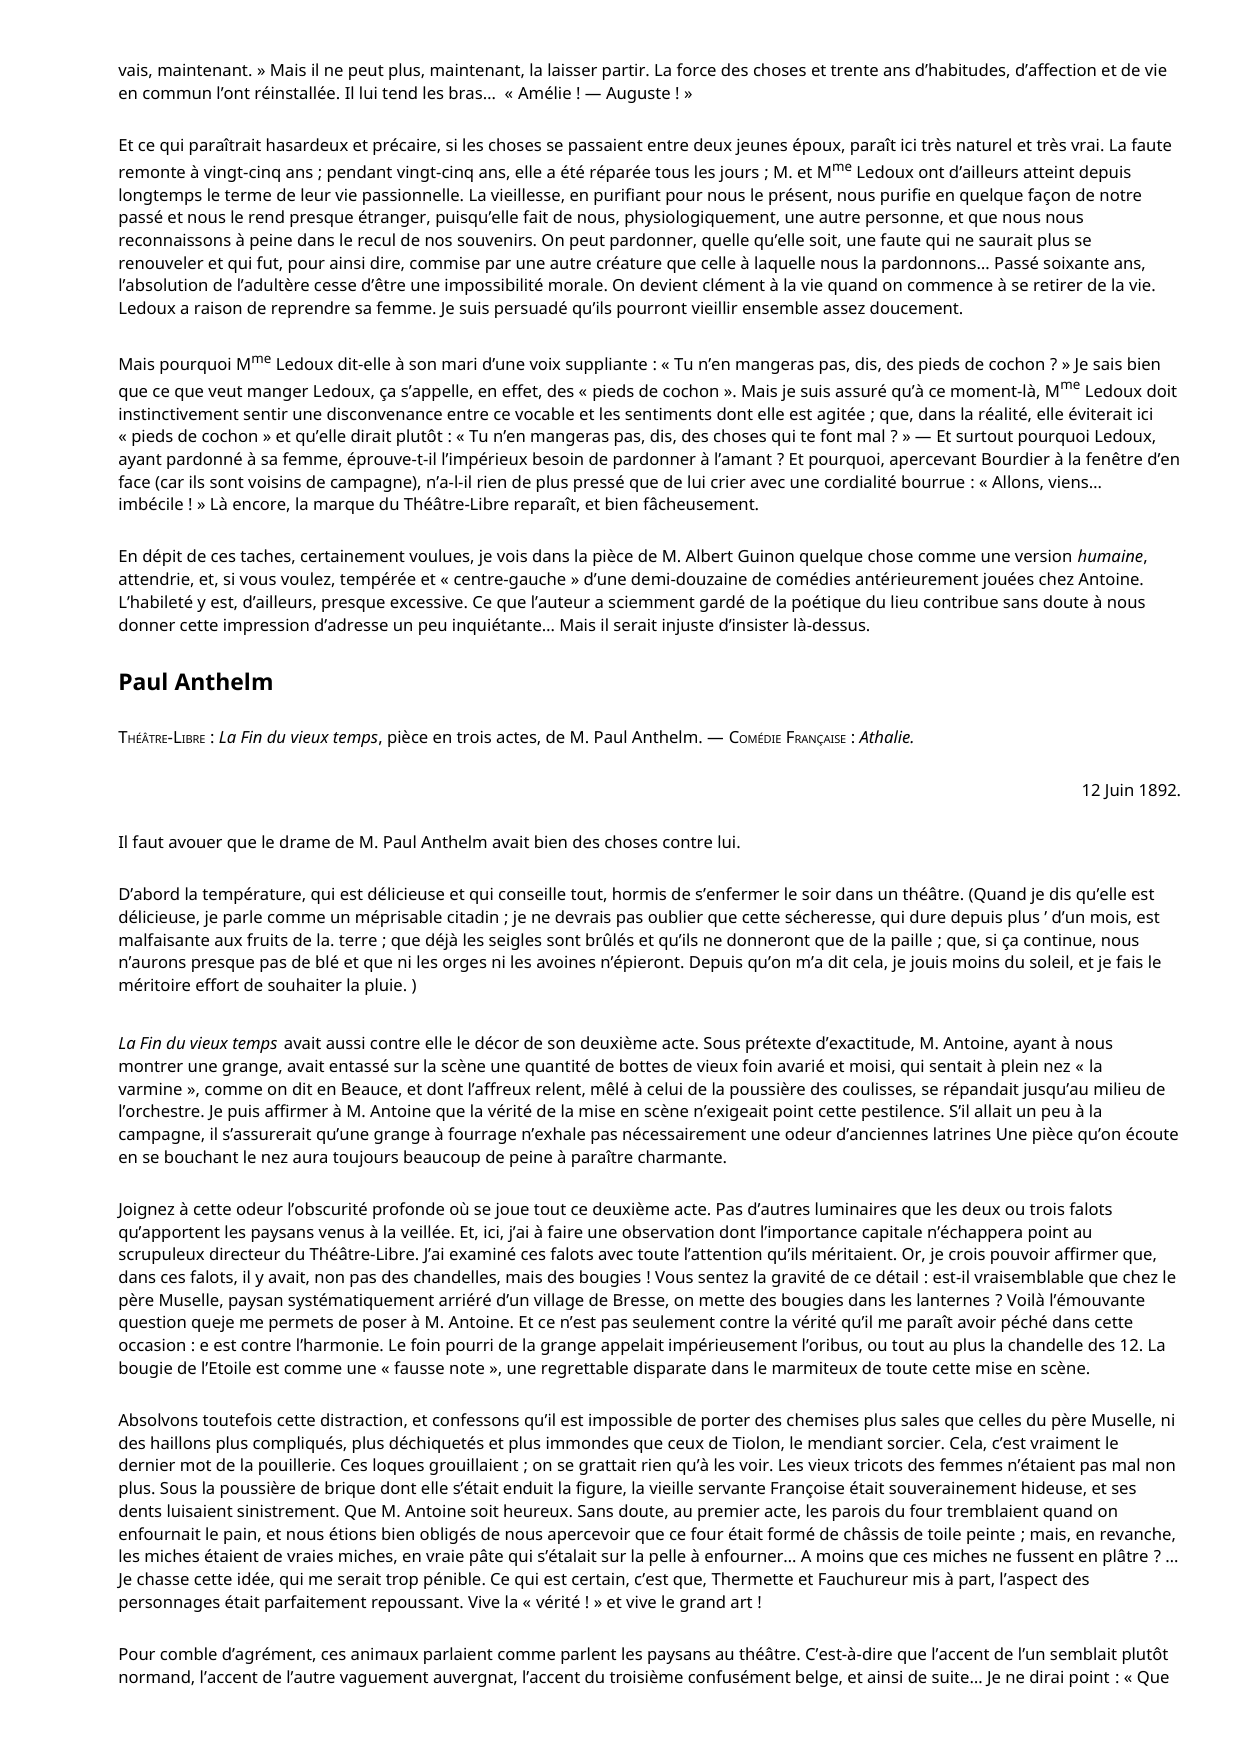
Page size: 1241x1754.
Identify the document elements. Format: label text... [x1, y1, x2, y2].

text Pour comble d’agrément, ces animaux parlaient comme parlent les paysans au théâtre. C’est-à-dire que l’accent de l’un semblait plutôt normand, l’accent de l’autre vaguement auvergnat, l’accent du troisième confusément belge, et ainsi de suite… Je ne dirai point : « Que [118, 1642, 1181, 1688]
text Joignez à cette odeur l’obscurité profonde où se joue tout ce deuxième acte. Pas d’autres luminaires que les deux ou trois falots qu’apportent les paysans venus à la veillée. Et, ici, j’ai à faire une observation dont l’importance capitale n’échappera point au scrupuleux directeur du Théâtre-Libre. J’ai examiné ces falots avec toute l’attention qu’ils méritaient. Or, je crois pouvoir affirmer que, dans ces falots, il y avait, non pas des chandelles, mais des bougies ! Vous sentez la gravité de ce détail : est-il vraisemblable que chez le père Muselle, paysan systématiquement arriéré d’un village de Bresse, on mette des bougies dans les lanternes ? Voilà l’émouvante question queje me permets de poser à M. Antoine. Et ce n’est pas seulement contre la vérité qu’il me paraît avoir péché dans cette occasion : e est contre l’harmonie. Le foin pourri de la grange appelait impérieusement l’oribus, ou tout au plus la chandelle des 12. La bougie de l’Etoile est comme une « fausse note », une regrettable disparate dans le marmiteux de toute cette mise en scène. [118, 1197, 1181, 1379]
text Il faut avouer que le drame de M. Paul Anthelm avait bien des choses contre lui. [118, 831, 1181, 853]
text Théâtre-Libre : La Fin du vieux temps, pièce en trois actes, de M. Paul Anthelm. — Comédie Française : Athalie. [118, 726, 1181, 749]
text La Fin du vieux temps avait aussi contre elle le décor de son deuxième acte. Sous prétexte d’exactitude, M. Antoine, ayant à nous montrer une grange, avait entassé sur la scène une quantité de bottes de vieux foin avarié et moisi, qui sentait à plein nez « la varmine », comme on dit en Beauce, et dont l’affreux relent, mêlé à celui de la poussière des coulisses, se répandait jusqu’au milieu de l’orchestre. Je puis affirmer à M. Antoine que la vérité de la mise en scène n’exigeait point cette pestilence. S’il allait un peu à la campagne, il s’assurerait qu’une grange à fourrage n’exhale pas nécessairement une odeur d’anciennes latrines Une pièce qu’on écoute en se bouchant le nez aura toujours beaucoup de peine à paraître charmante. [118, 1026, 1181, 1168]
text PAUL ANTHELM [118, 665, 1181, 697]
text vais, maintenant. » Mais il ne peut plus, maintenant, la laisser partir. La force des choses et trente ans d’habitudes, d’affection et de vie en commun l’ont réinstallée. Il lui tend les bras… « Amélie ! — Auguste ! » [118, 59, 1181, 104]
text Absolvons toutefois cette distraction, et confessons qu’il est impossible de porter des chemises plus sales que celles du père Muselle, ni des haillons plus compliqués, plus déchiquetés et plus immondes que ceux de Tiolon, le mendiant sorcier. Cela, c’est vraiment le dernier mot de la pouillerie. Ces loques grouillaient ; on se grattait rien qu’à les voir. Les vieux tricots des femmes n’étaient pas mal non plus. Sous la poussière de brique dont elle s’était enduit la figure, la vieille servante Françoise était souverainement hideuse, et ses dents luisaient sinistrement. Que M. Antoine soit heureux. Sans doute, au premier acte, les parois du four tremblaient quand on enfournait le pain, et nous étions bien obligés de nous apercevoir que ce four était formé de châssis de toile peinte ; mais, en revanche, les miches étaient de vraies miches, en vraie pâte qui s’étalait sur la pelle à enfourner… A moins que ces miches ne fussent en plâtre ? … Je chasse cette idée, qui me serait trop pénible. Ce qui est certain, c’est que, Thermette et Fauchureur mis à part, l’aspect des personnages était parfaitement repoussant. Vive la « vérité ! » et vive le grand art ! [118, 1409, 1181, 1613]
text 12 Juin 1892. [118, 778, 1181, 801]
text Et ce qui paraîtrait hasardeux et précaire, si les choses se passaient entre deux jeunes époux, paraît ici très naturel et très vrai. La faute remonte à vingt-cinq ans ; pendant vingt-cinq ans, elle a été réparée tous les jours ; M. et Mme Ledoux ont d’ailleurs atteint depuis longtemps le terme de leur vie passionnelle. La vieillesse, en purifiant pour nous le présent, nous purifie en quelque façon de notre passé et nous le rend presque étranger, puisqu’elle fait de nous, physiologiquement, une autre personne, et que nous nous reconnaissons à peine dans le recul de nos souvenirs. On peut pardonner, quelle qu’elle soit, une faute qui ne saurait plus se renouveler et qui fut, pour ainsi dire, commise par une autre créature que celle à laquelle nous la pardonnons… Passé soixante ans, l’absolution de l’adultère cesse d’être une impossibilité morale. On devient clément à la vie quand on commence à se retirer de la vie. Ledoux a raison de reprendre sa femme. Je suis persuadé qu’ils pourront vieillir ensemble assez doucement. [118, 134, 1181, 319]
text D’abord la température, qui est délicieuse et qui conseille tout, hormis de s’enfermer le soir dans un théâtre. (Quand je dis qu’elle est délicieuse, je parle comme un méprisable citadin ; je ne devrais pas oublier que cette sécheresse, qui dure depuis plus ’ d’un mois, est malfaisante aux fruits de la. terre ; que déjà les seigles sont brûlés et qu’ils ne donneront que de la paille ; que, si ça continue, nous n’aurons presque pas de blé et que ni les orges ni les avoines n’épieront. Depuis qu’on m’a dit cela, je jouis moins du soleil, et je fais le méritoire effort de souhaiter la pluie. ) [118, 883, 1181, 996]
text Mais pourquoi Mme Ledoux dit-elle à son mari d’une voix suppliante : « Tu n’en mangeras pas, dis, des pieds de cochon ? » Je sais bien que ce que veut manger Ledoux, ça s’appelle, en effet, des « pieds de cochon ». Mais je suis assuré qu’à ce moment-là, Mme Ledoux doit instinctivement sentir une disconvenance entre ce vocable et les sentiments dont elle est agitée ; que, dans la réalité, elle éviterait ici « pieds de cochon » et qu’elle dirait plutôt : « Tu n’en mangeras pas, dis, des choses qui te font mal ? » — Et surtout pourquoi Ledoux, ayant pardonné à sa femme, éprouve-t-il l’impérieux besoin de pardonner à l’amant ? Et pourquoi, apercevant Bourdier à la fenêtre d’en face (car ils sont voisins de campagne), n’a-l-il rien de plus pressé que de lui crier avec une cordialité bourrue : « Allons, viens… imbécile ! » Là encore, la marque du Théâtre-Libre reparaît, et bien fâcheusement. [118, 349, 1181, 516]
text En dépit de ces taches, certainement voulues, je vois dans la pièce de M. Albert Guinon quelque chose comme une version humaine, attendrie, et, si vous voulez, tempérée et « centre-gauche » d’une demi-douzaine de comédies antérieurement jouées chez Antoine. L’habileté y est, d’ailleurs, presque excessive. Ce que l’auteur a sciemment gardé de la poétique du lieu contribue sans doute à nous donner cette impression d’adresse un peu inquiétante… Mais il serait injuste d’insister là-dessus. [118, 545, 1181, 636]
